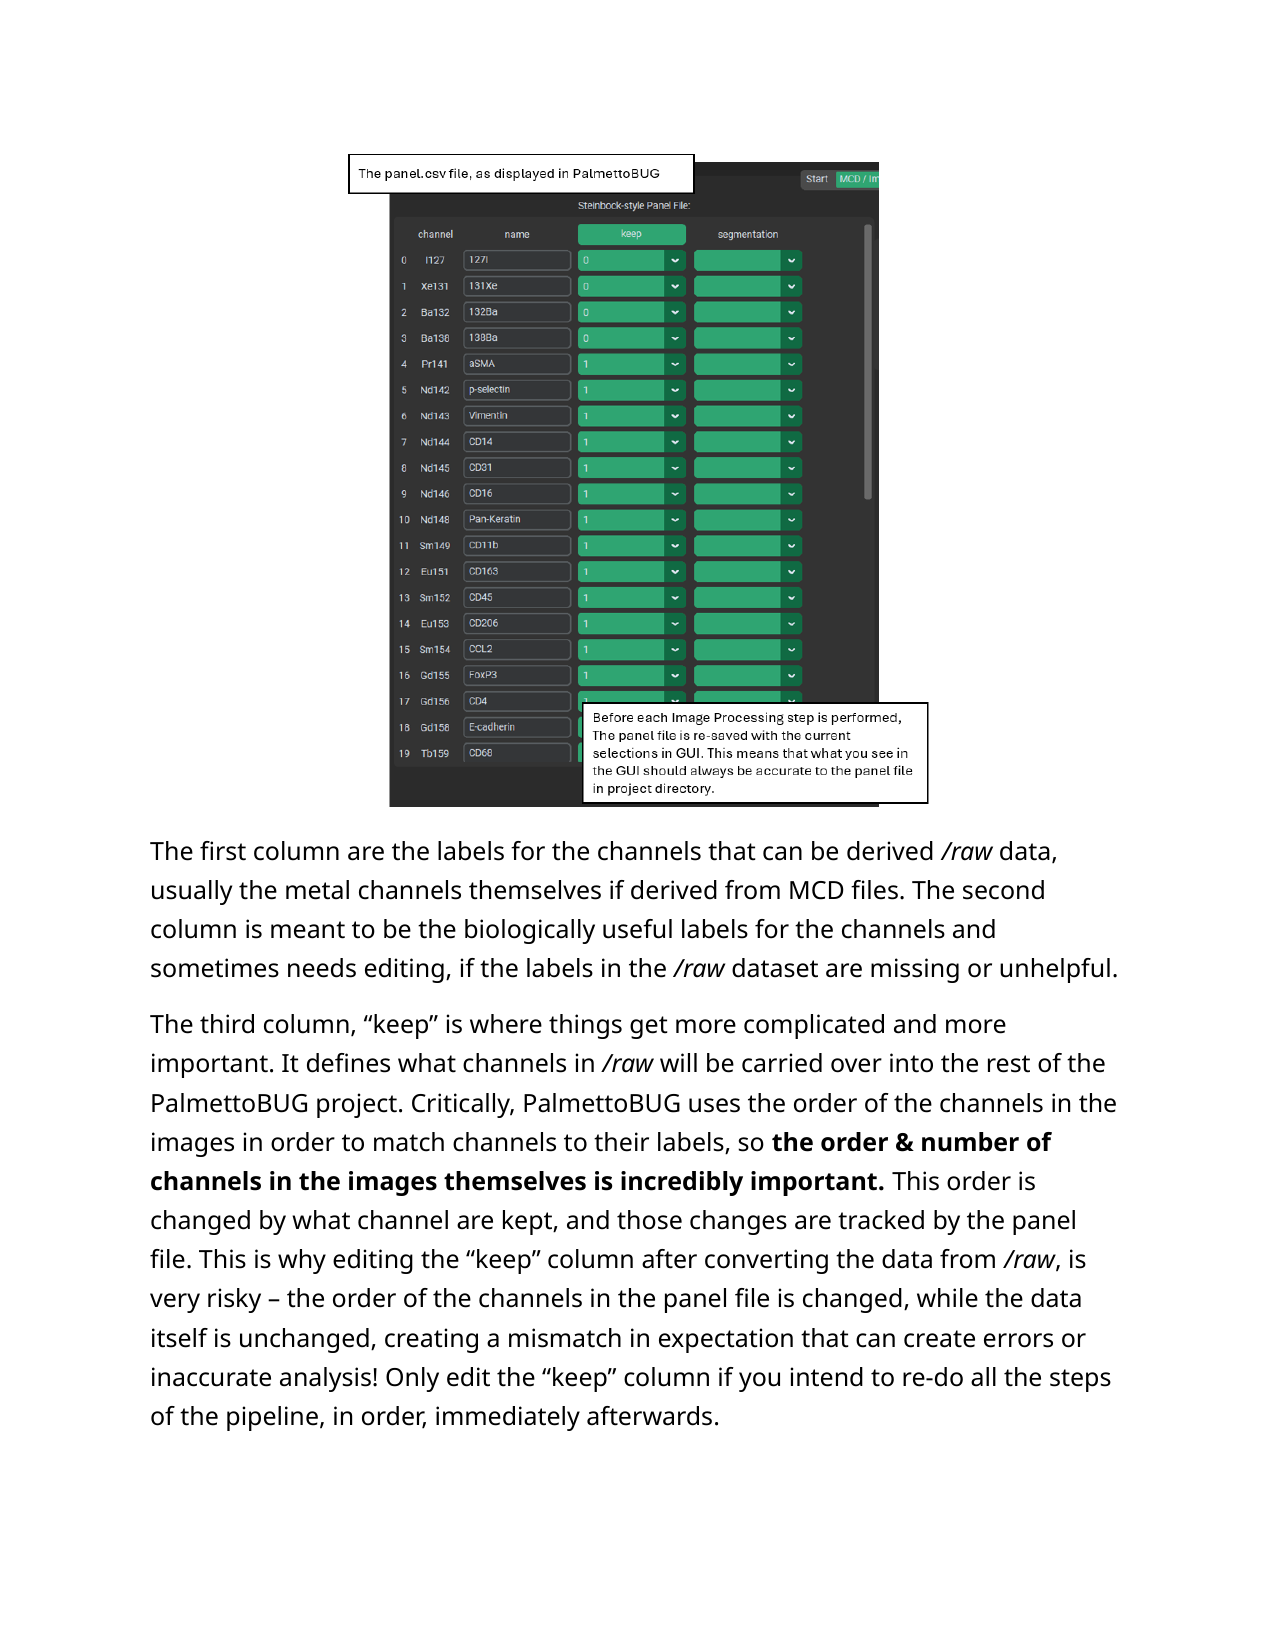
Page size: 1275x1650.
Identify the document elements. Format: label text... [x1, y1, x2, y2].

text The first column are the labels for the channels that can be derived /raw data, usually the metal channels themselves if derived from MCD files. The second column is meant to be the biologically useful labels for the channels and sometimes needs editing, if the labels in the /raw dataset are missing or unhelpful. [150, 834, 1125, 985]
text The third column, “keep” is where things get more complicated and more important. It defines what channels in /raw will be carried over into the rest of the PalmettoBUG project. Critically, PalmettoBUG uses the order of the channels in the images in order to match channels to their labels, so the order & number of channels in the images themselves is incredibly important. This order is changed by what channel are kept, and those changes are tracked by the panel file. This is why editing the “keep” column after converting the data from /raw, is very risky – the order of the channels in the panel file is changed, while the data itself is unchanged, creating a mismatch in expectation that can create errors or inaccurate analysis! Only edit the “keep” column if you intend to re-do all the steps of the pipeline, in order, immediately afterwards. [150, 1007, 1125, 1433]
